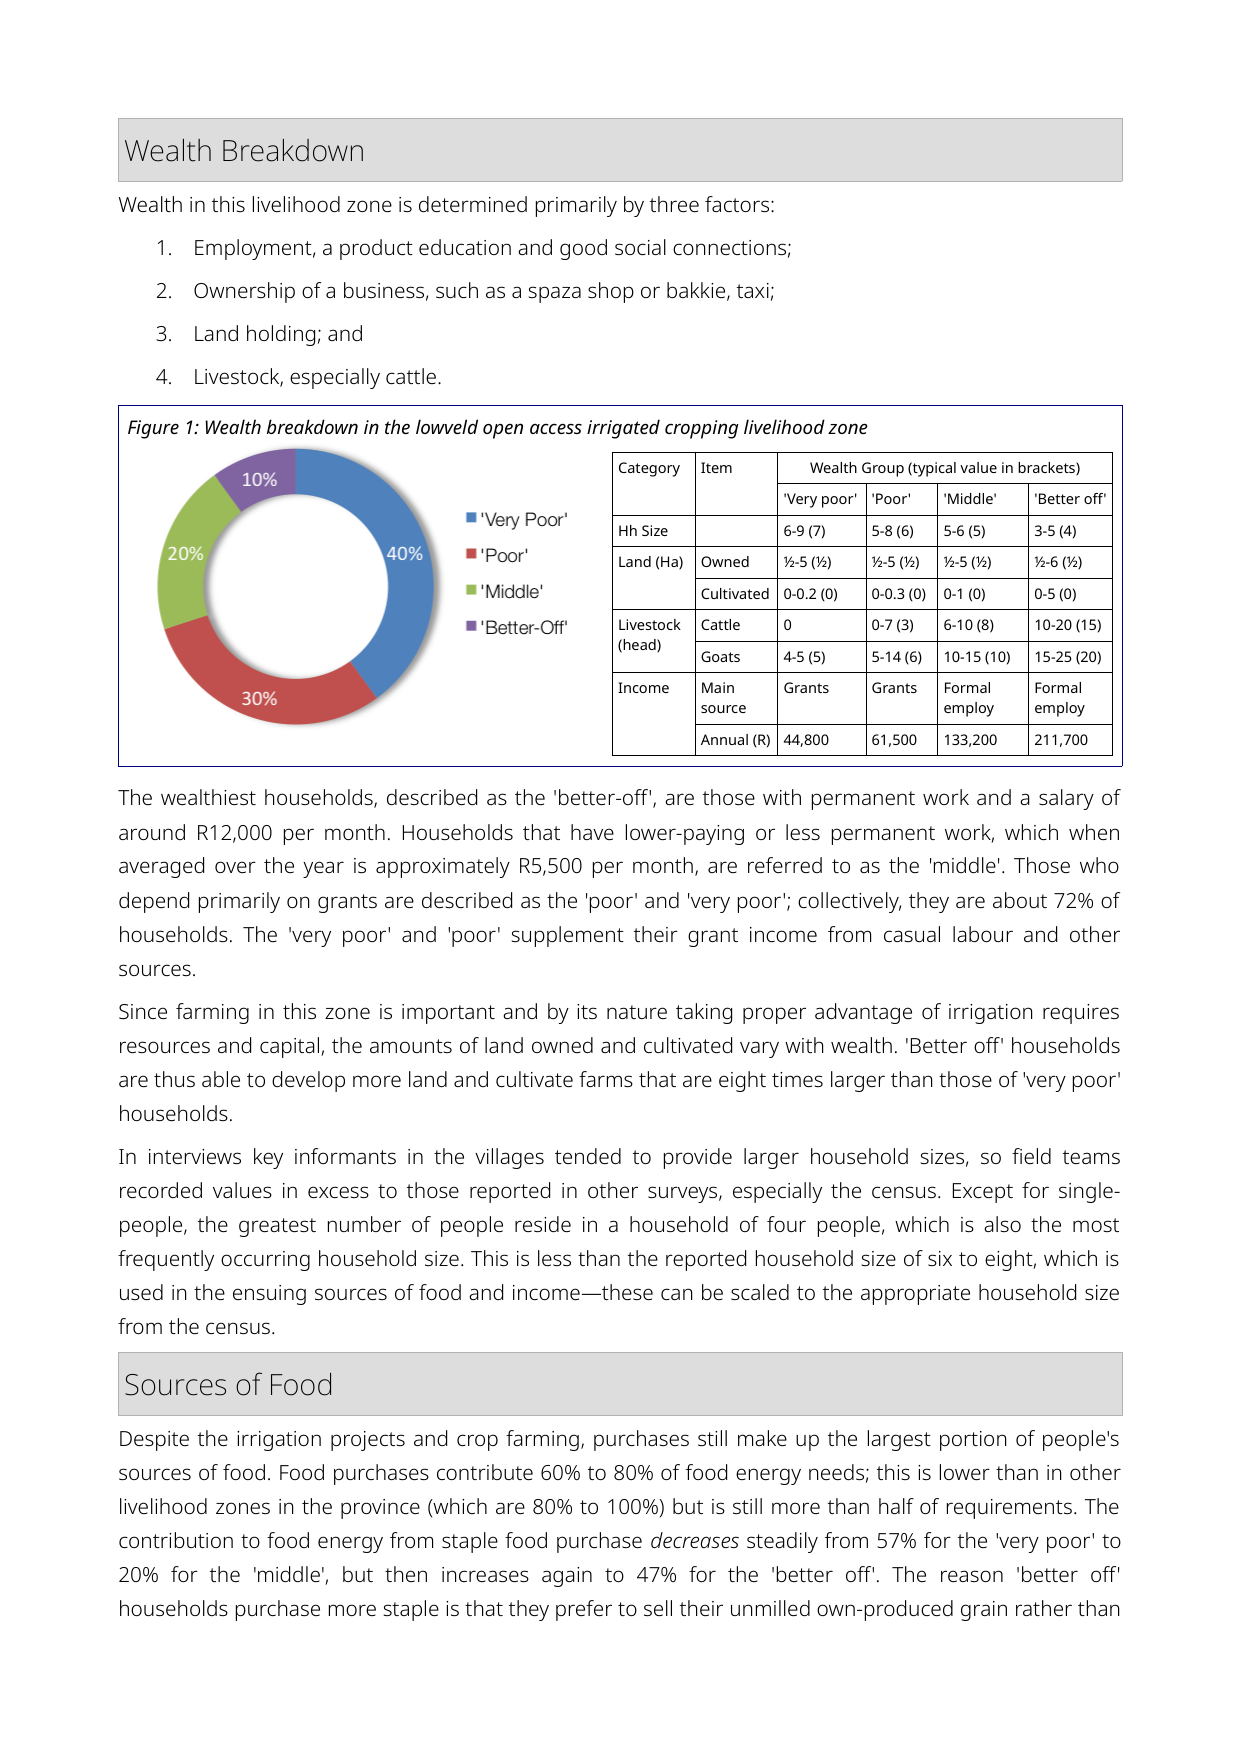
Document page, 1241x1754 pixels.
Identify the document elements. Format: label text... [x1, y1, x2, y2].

table_cell ½-5 (½) [867, 547, 937, 578]
table_cell Formal employ [1029, 673, 1112, 723]
table_cell 0-1 (0) [938, 579, 1028, 609]
table_cell Annual (R) [696, 725, 777, 755]
table_cell 0-0.2 (0) [778, 579, 866, 609]
table_header Item [696, 453, 777, 515]
table_cell Goats [696, 642, 777, 672]
table_cell ½-5 (½) [938, 547, 1028, 578]
table_cell Land (Ha) [613, 547, 695, 609]
table_cell 10-20 (15) [1029, 610, 1112, 641]
table_cell ½-5 (½) [778, 547, 866, 578]
text In interviews key informants in the villages tended to provide larger household sizes, so field teams recorded values in excess to those reported in other surveys, especially the census. Except for single-people, the greatest number of people reside in a household of four people, which is also the most frequently occurring household size. This is less than the reported household size of six to eight, which is used in the ensuing sources of food and income—these can be scaled to the appropriate household size from the census. [118, 1142, 1122, 1341]
table_cell 0 [778, 610, 866, 641]
table_cell 6-9 (7) [778, 516, 866, 546]
table_cell 4-5 (5) [778, 642, 866, 672]
table_header Wealth Group (typical value in brackets) [778, 453, 1112, 483]
table_cell 61,500 [867, 725, 937, 755]
table_cell 0-5 (0) [1029, 579, 1112, 609]
table_header Wealth Breakdown [119, 119, 1122, 181]
picture [127, 443, 602, 734]
table_cell Income [613, 673, 695, 755]
table_header Category [613, 453, 695, 515]
table_cell Hh Size [613, 516, 695, 546]
table_cell Formal employ [938, 673, 1028, 723]
table_cell Owned [696, 547, 777, 578]
table_cell 5-6 (5) [938, 516, 1028, 546]
table_cell 133,200 [938, 725, 1028, 755]
text Figure 1: Wealth breakdown in the lowveld open access irrigated cropping livelihood zone [127, 414, 1113, 439]
table_cell 5-14 (6) [867, 642, 937, 672]
text Despite the irrigation projects and crop farming, purchases still make up the largest portion of people's sources of food. Food purchases contribute 60% to 80% of food energy needs; this is lower than in other livelihood zones in the province (which are 80% to 100%) but is still more than half of requirements. The contribution to food energy from staple food purchase decreases steadily from 57% for the 'very poor' to 20% for the 'middle', but then increases again to 47% for the 'better off'. The reason 'better off' households purchase more staple is that they prefer to sell their unmilled own-produced grain rather than [118, 1424, 1122, 1623]
table_cell Livestock (head) [613, 610, 695, 672]
text Wealth in this livelihood zone is determined primarily by three factors: [118, 190, 1122, 219]
table_cell Grants [778, 673, 866, 723]
table_cell 6-10 (8) [938, 610, 1028, 641]
table_cell 15-25 (20) [1029, 642, 1112, 672]
table_cell 5-8 (6) [867, 516, 937, 546]
list Land holding; and [156, 319, 1122, 347]
list Ownership of a business, such as a spaza shop or bakkie, taxi; [156, 276, 1122, 304]
text Since farming in this zone is important and by its nature taking proper advantage of irrigation requires resources and capital, the amounts of land owned and cultivated vary with wealth. 'Better off' households are thus able to develop more land and cultivate farms that are eight times larger than those of 'very poor' households. [118, 997, 1122, 1127]
table_cell 0-7 (3) [867, 610, 937, 641]
table_cell 'Very poor' [778, 484, 866, 515]
table_cell 3-5 (4) [1029, 516, 1112, 546]
table_cell Main source [696, 673, 777, 723]
text [119, 406, 1122, 766]
table_cell 'Middle' [938, 484, 1028, 515]
table_cell 211,700 [1029, 725, 1112, 755]
table_cell Cattle [696, 610, 777, 641]
list Employment, a product education and good social connections; [156, 233, 1122, 262]
table_cell 'Better off' [1029, 484, 1112, 515]
list Livestock, especially cattle. [156, 362, 1122, 390]
table_cell Grants [867, 673, 937, 723]
table_cell [696, 516, 777, 546]
text The wealthiest households, described as the 'better-off', are those with permanent work and a salary of around R12,000 per month. Households that have lower-paying or less permanent work, which when averaged over the year is approximately R5,500 per month, are referred to as the 'middle'. Those who depend primarily on grants are described as the 'poor' and 'very poor'; collectively, they are about 72% of households. The 'very poor' and 'poor' supplement their grant income from casual labour and other sources. [118, 767, 1122, 982]
table_cell 0-0.3 (0) [867, 579, 937, 609]
table_cell ½-6 (½) [1029, 547, 1112, 578]
table_header Sources of Food [119, 1353, 1122, 1415]
table_cell 'Poor' [867, 484, 937, 515]
table_cell Cultivated [696, 579, 777, 609]
table_cell 44,800 [778, 725, 866, 755]
table_cell 10-15 (10) [938, 642, 1028, 672]
